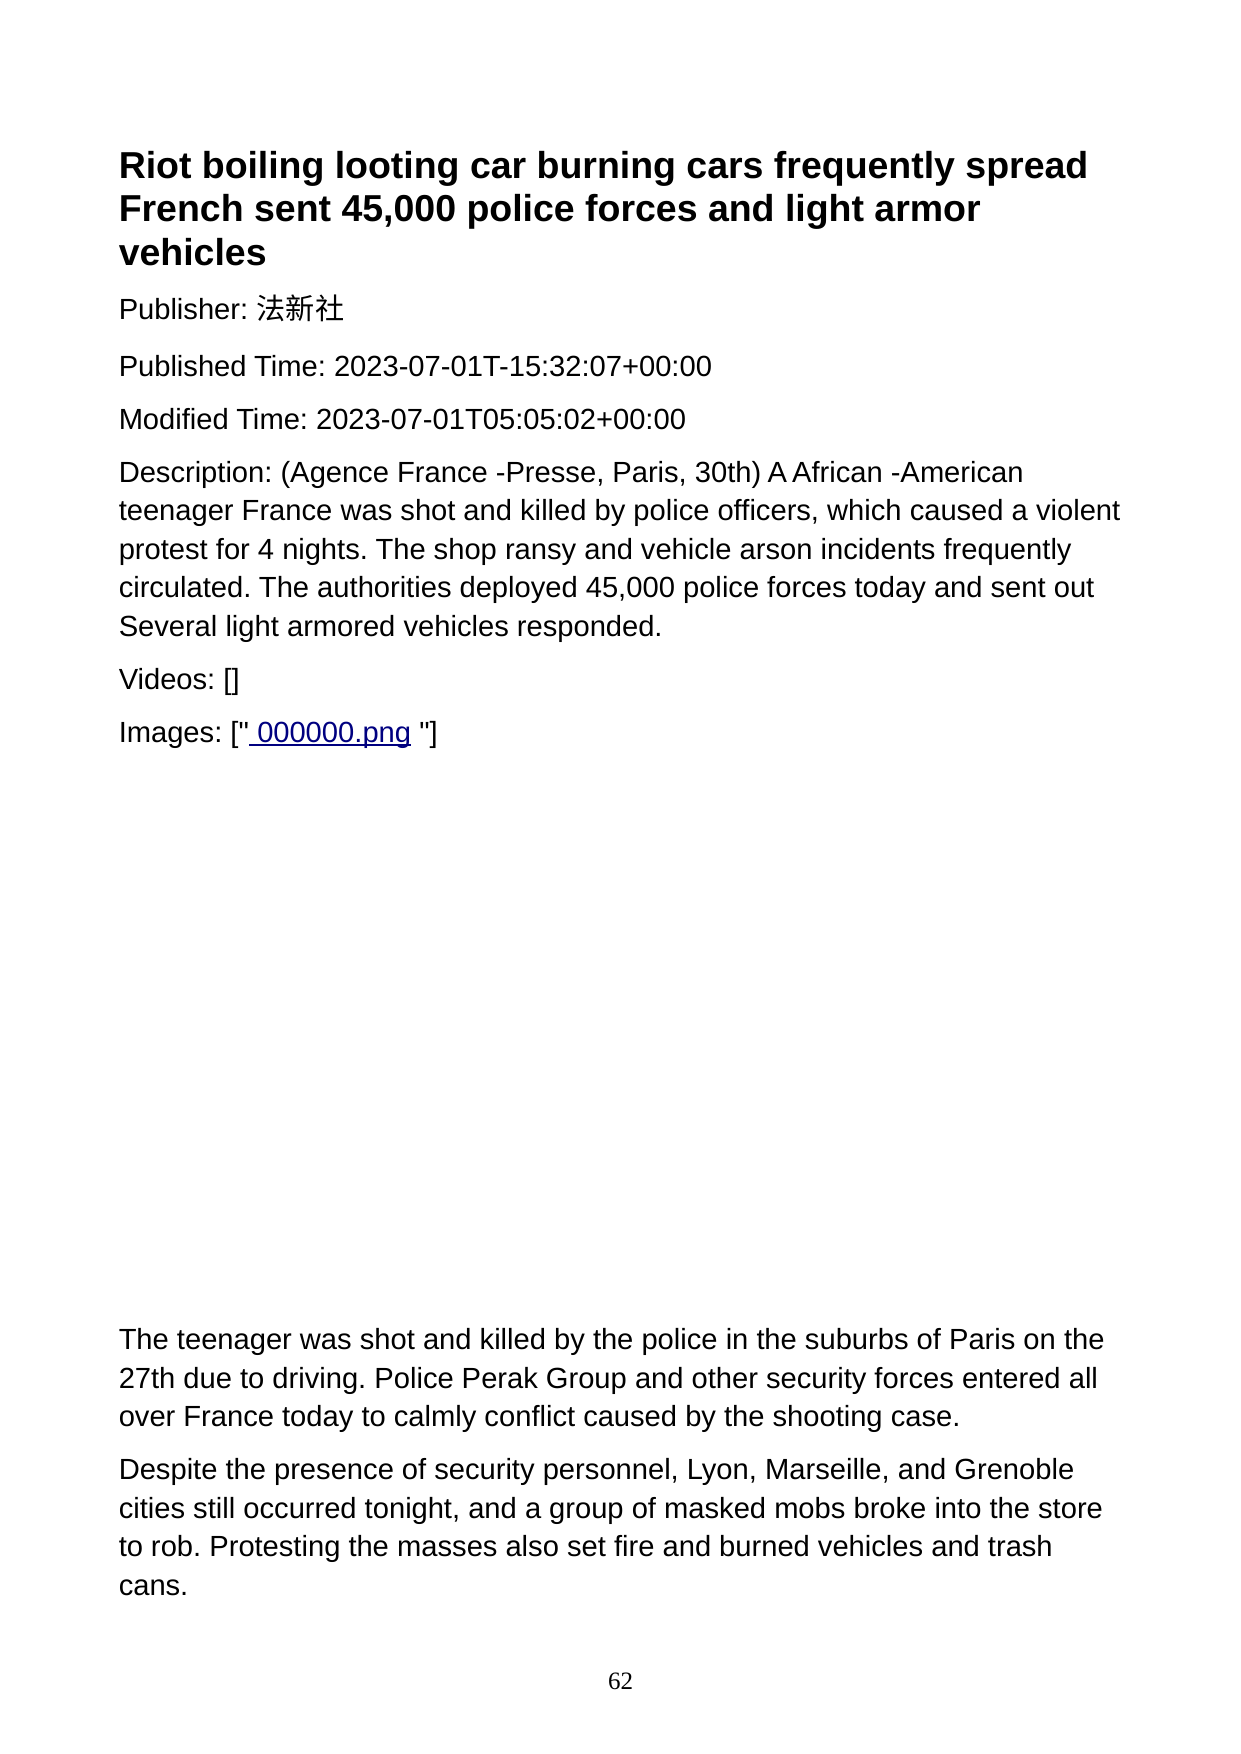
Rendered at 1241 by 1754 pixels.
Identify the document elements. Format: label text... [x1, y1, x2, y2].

subtitle Riot boiling looting car burning cars frequently spread French sent 45,000 police forces and light armor vehicles [118, 143, 1122, 273]
text Videos: [] [118, 662, 1122, 696]
text Images: [" 000000.png "] [118, 715, 1122, 749]
text Published Time: 2023-07-01T-15:32:07+00:00 [118, 348, 1122, 382]
text Description: (Agence France -Presse, Paris, 30th) A African -American teenager France was shot and killed by police officers, which caused a violent protest for 4 nights. The shop ransy and vehicle arson incidents frequently circulated. The authorities deployed 45,000 police forces today and sent out Several light armored vehicles responded. [118, 455, 1122, 642]
text Modified Time: 2023-07-01T05:05:02+00:00 [118, 402, 1122, 435]
text Despite the presence of security personnel, Lyon, Marseille, and Grenoble cities still occurred tonight, and a group of masked mobs broke into the store to rob. Protesting the masses also set fire and burned vehicles and trash cans. [118, 1452, 1122, 1602]
text Publisher: 法新社 [118, 285, 1122, 328]
text The teenager was shot and killed by the police in the suburbs of Paris on the 27th due to driving. Police Perak Group and other security forces entered all over France today to calmly conflict caused by the shooting case. [118, 768, 1122, 1433]
